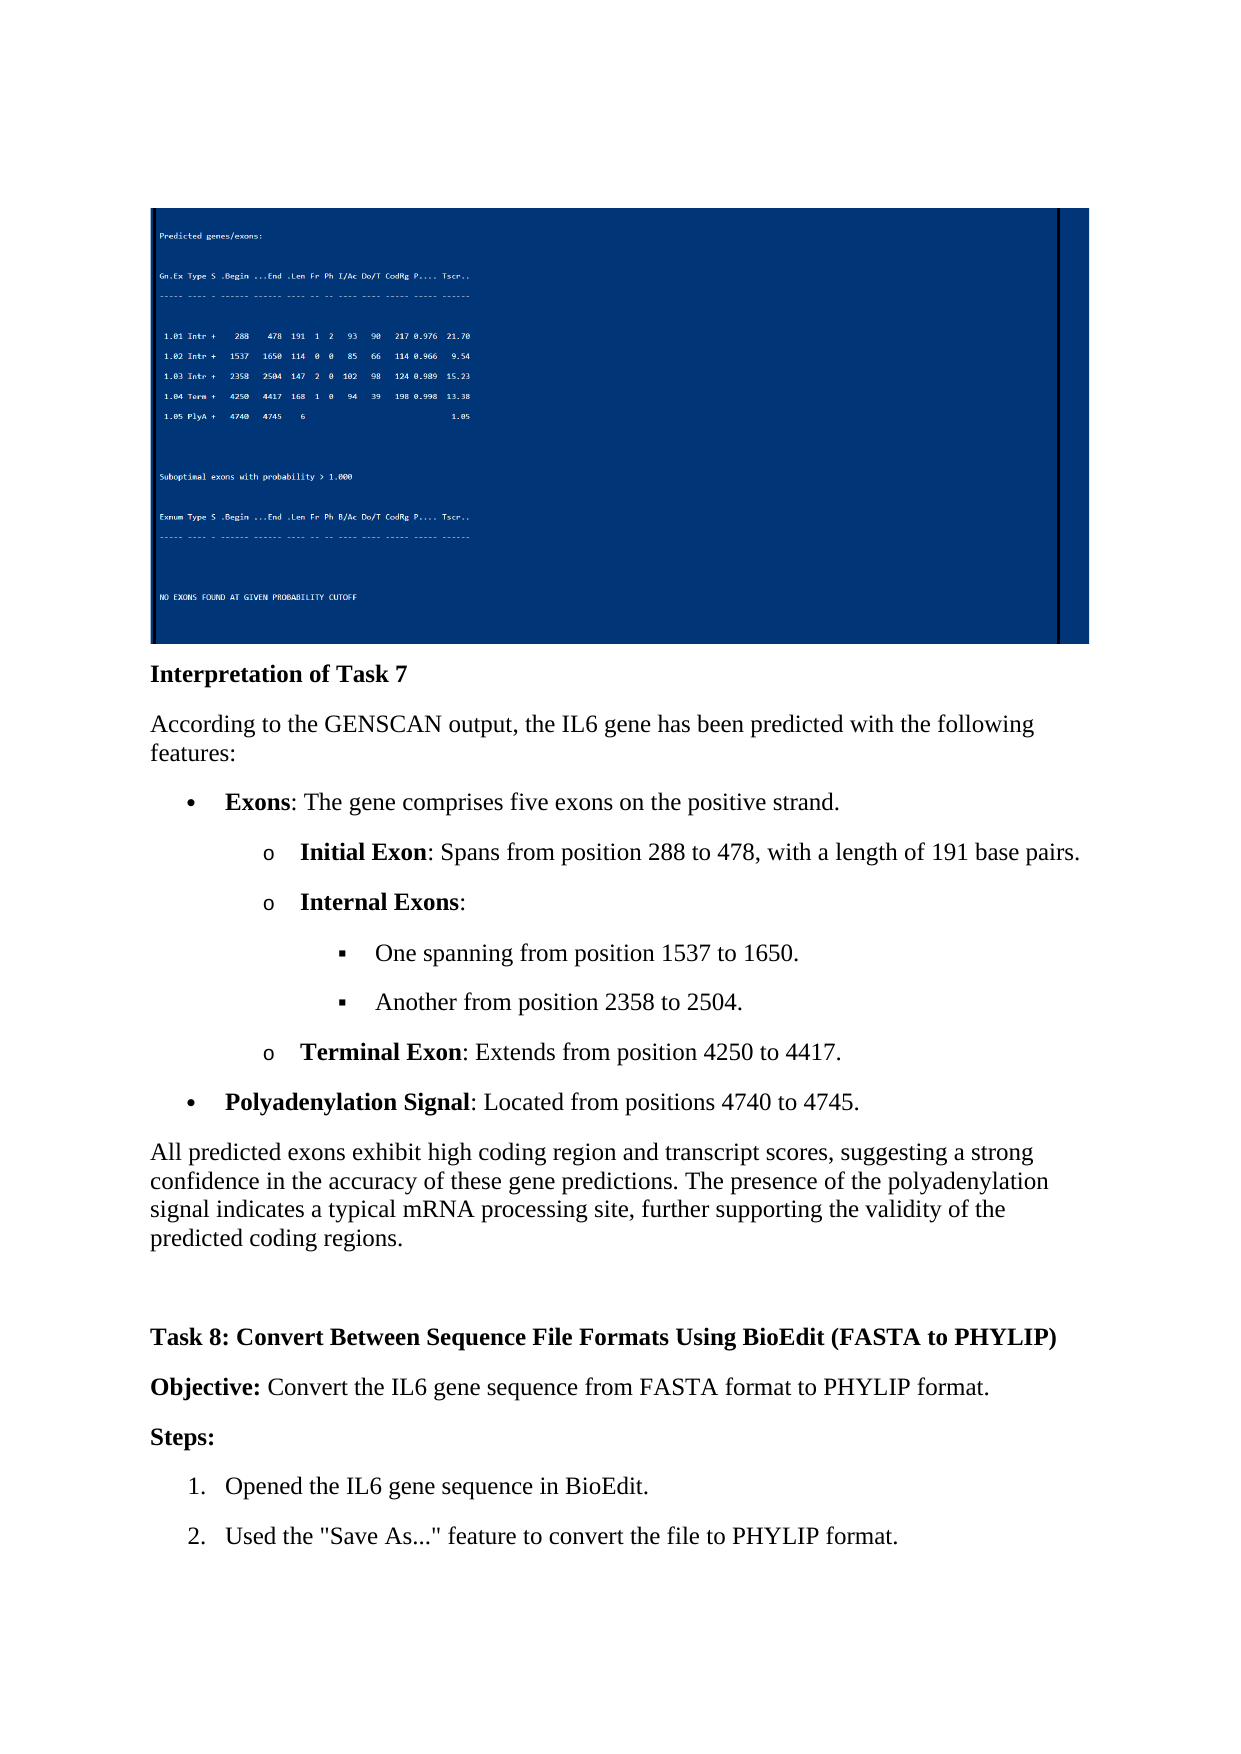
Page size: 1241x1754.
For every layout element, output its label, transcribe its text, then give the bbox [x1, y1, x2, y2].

list Used the "Save As..." feature to convert the file to PHYLIP format. [187, 1521, 1090, 1549]
list Another from position 2358 to 2504. [337, 987, 1090, 1016]
text All predicted exons exhibit high coding region and transcript scores, suggesting a strong confidence in the accuracy of these gene predictions. The presence of the polyadenylation signal indicates a typical mRNA processing site, further supporting the validity of the predicted coding regions. [150, 1137, 1090, 1252]
text [150, 199, 1090, 208]
text Steps: [150, 1422, 1090, 1450]
list Internal Exons: [262, 887, 1090, 917]
list Exons: The gene comprises five exons on the positive strand. [187, 787, 1090, 816]
list One spanning from position 1537 to 1650. [337, 938, 1090, 967]
list Terminal Exon: Extends from position 4250 to 4417. [262, 1037, 1090, 1067]
list Opened the IL6 gene sequence in BioEdit. [187, 1471, 1090, 1500]
list Polyadenylation Signal: Located from positions 4740 to 4745. [187, 1087, 1090, 1116]
text Objective: Convert the IL6 gene sequence from FASTA format to PHYLIP format. [150, 1372, 1090, 1401]
text Interpretation of Task 7 [150, 644, 1090, 688]
text According to the GENSCAN output, the IL6 gene has been predicted with the following features: [150, 709, 1090, 767]
text Task 8: Convert Between Sequence File Formats Using BioEdit (FASTA to PHYLIP) [150, 1322, 1090, 1351]
list Initial Exon: Spans from position 288 to 478, with a length of 191 base pairs. [262, 837, 1090, 867]
